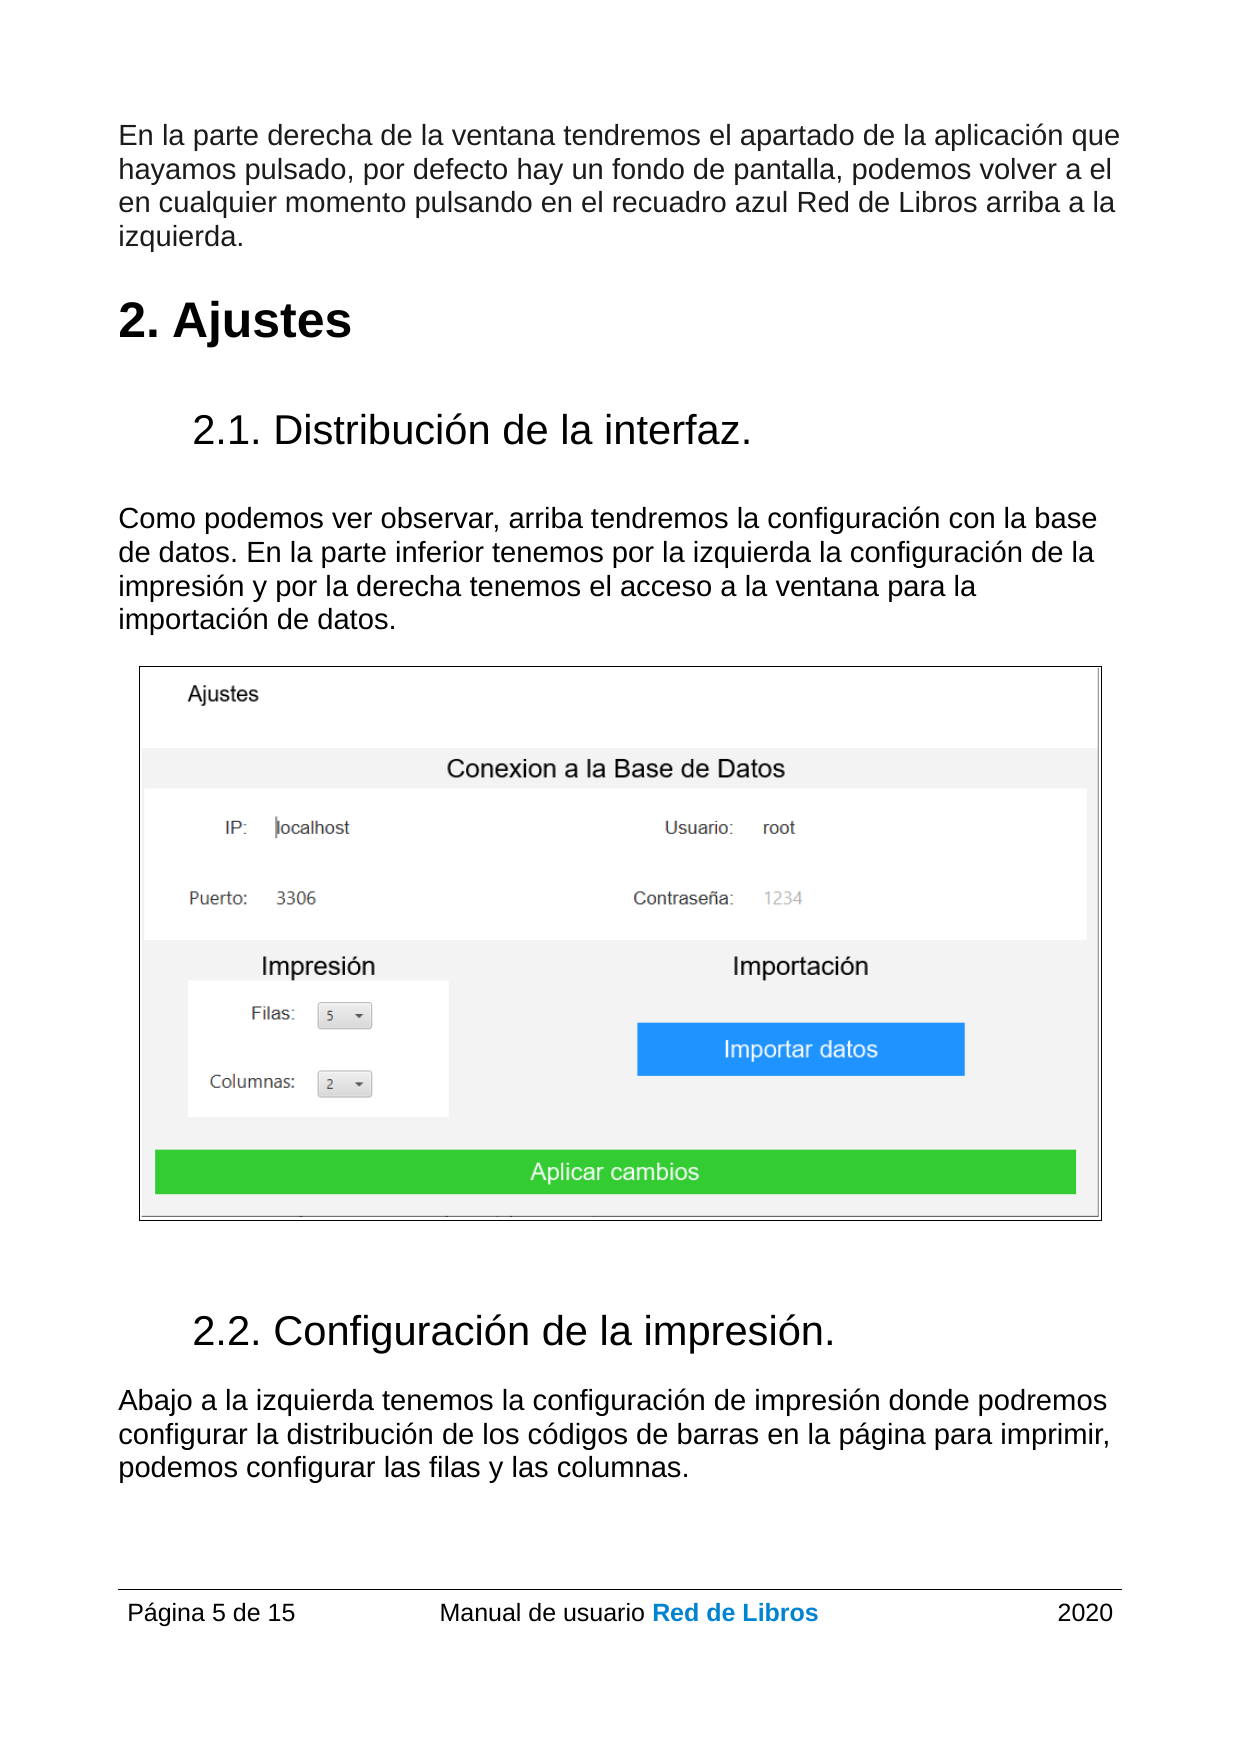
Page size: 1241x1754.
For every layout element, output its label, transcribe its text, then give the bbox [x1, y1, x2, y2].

picture [141, 668, 1099, 1217]
text Como podemos ver observar, arriba tendremos la configuración con la base de datos. En la parte inferior tenemos por la izquierda la configuración de la impresión y por la derecha tenemos el acceso a la ventana para la importación de datos. [118, 502, 1122, 636]
text 2.2. Configuración de la impresión. [118, 1306, 1122, 1354]
text En la parte derecha de la ventana tendremos el apartado de la aplicación que hayamos pulsado, por defecto hay un fondo de pantalla, podemos volver a el en cualquier momento pulsando en el recuadro azul Red de Libros arriba a la izquierda. [118, 118, 1122, 252]
text 2.1. Distribución de la interfaz. [118, 406, 1122, 454]
text Abajo a la izquierda tenemos la configuración de impresión donde podremos configurar la distribución de los códigos de barras en la página para imprimir, podemos configurar las filas y las columnas. [118, 1383, 1122, 1484]
text 2. Ajustes [118, 291, 1122, 348]
